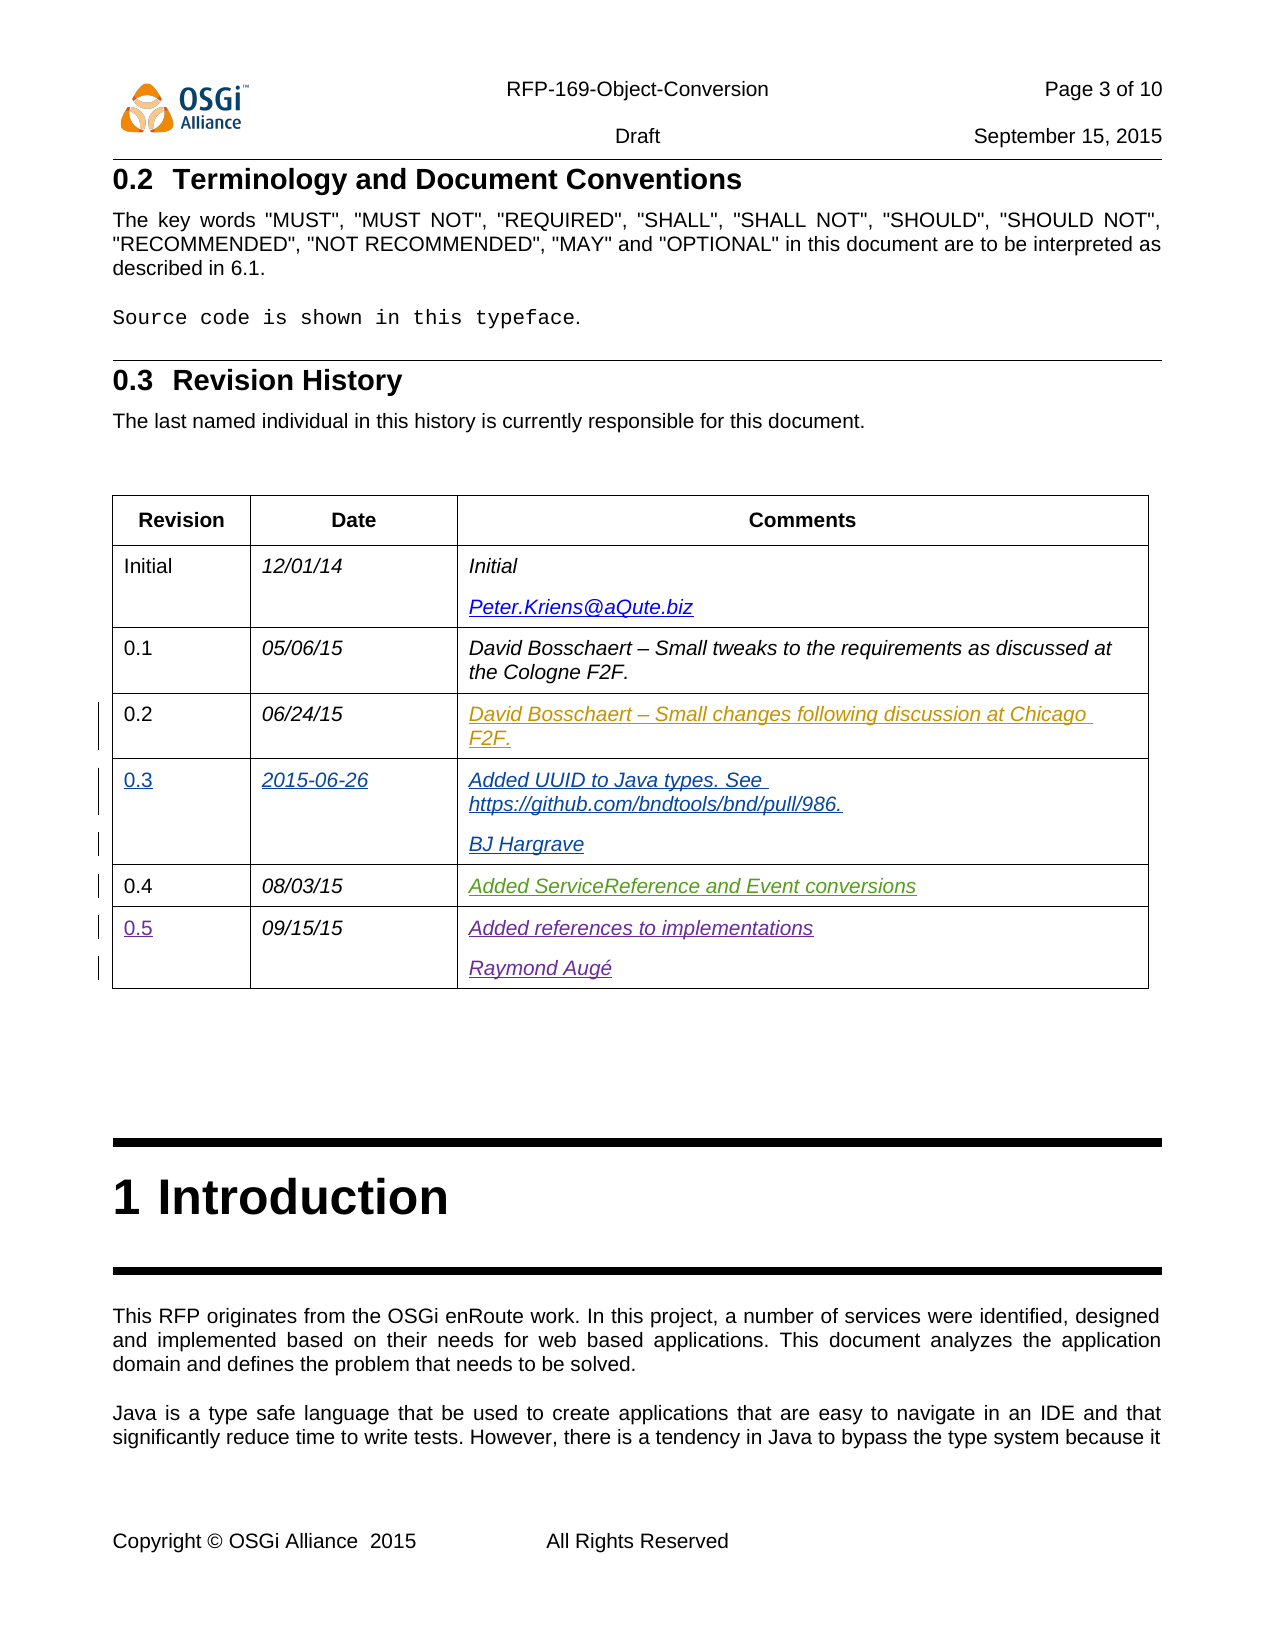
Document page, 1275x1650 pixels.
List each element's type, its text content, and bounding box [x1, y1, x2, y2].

table_cell 15-05-06 [251, 628, 457, 692]
table_cell 15-09-15 [251, 907, 457, 988]
table_cell David Bosschaert – Small changes following discussion at Chicago F2F. [458, 694, 1148, 758]
table_cell Initial [113, 546, 250, 627]
text The last named individual in this history is currently responsible for this document. [112, 409, 1162, 433]
text Java is a type safe language that be used to create applications that are easy to navigate in an IDE and that significantly reduce time to write tests. However, there is a tendency in Java to bypass the type system because it [112, 1401, 1162, 1449]
text The key words "MUST", "MUST NOT", "REQUIRED", "SHALL", "SHALL NOT", "SHOULD", "SHOULD NOT", "RECOMMENDED", "NOT RECOMMENDED", "MAY" and "OPTIONAL" in this document are to be interpreted as described in 6.1. [112, 208, 1162, 280]
table_cell 0.2 [113, 694, 250, 758]
table_cell 0.1 [113, 628, 250, 692]
table_cell Added references to implementations Raymond Augé [458, 907, 1148, 988]
table_cell 0.5 [113, 907, 250, 988]
table_cell 15-06-24 [251, 694, 457, 758]
table_header Date [251, 496, 457, 544]
table_cell Added ServiceReference and Event conversions [458, 865, 1148, 906]
table_header Revision [113, 496, 250, 544]
table_cell 0.3 [113, 759, 250, 864]
table_cell Initial Peter.Kriens@aQute.biz [458, 546, 1148, 627]
table_header Comments [458, 496, 1148, 544]
table_cell 15-08-03 [251, 865, 457, 906]
picture [113, 76, 257, 140]
text This RFP originates from the OSGi enRoute work. In this project, a number of services were identified, designed and implemented based on their needs for web based applications. This document analyzes the application domain and defines the problem that needs to be solved. [112, 1304, 1162, 1376]
subtitle Revision History [112, 361, 1162, 397]
table_cell Added UUID to Java types. See https://github.com/bndtools/bnd/pull/986. BJ Hargrave [458, 759, 1148, 864]
table_cell 0.4 [113, 865, 250, 906]
table_cell 2015-06-26 [251, 759, 457, 864]
text Source code is shown in this typeface. [112, 305, 1162, 331]
subtitle Introduction [112, 1139, 1162, 1275]
table_cell 14-12-01 [251, 546, 457, 627]
table_cell David Bosschaert – Small tweaks to the requirements as discussed at the Cologne F2F. [458, 628, 1148, 692]
subtitle Terminology and Document Conventions [112, 160, 1162, 196]
